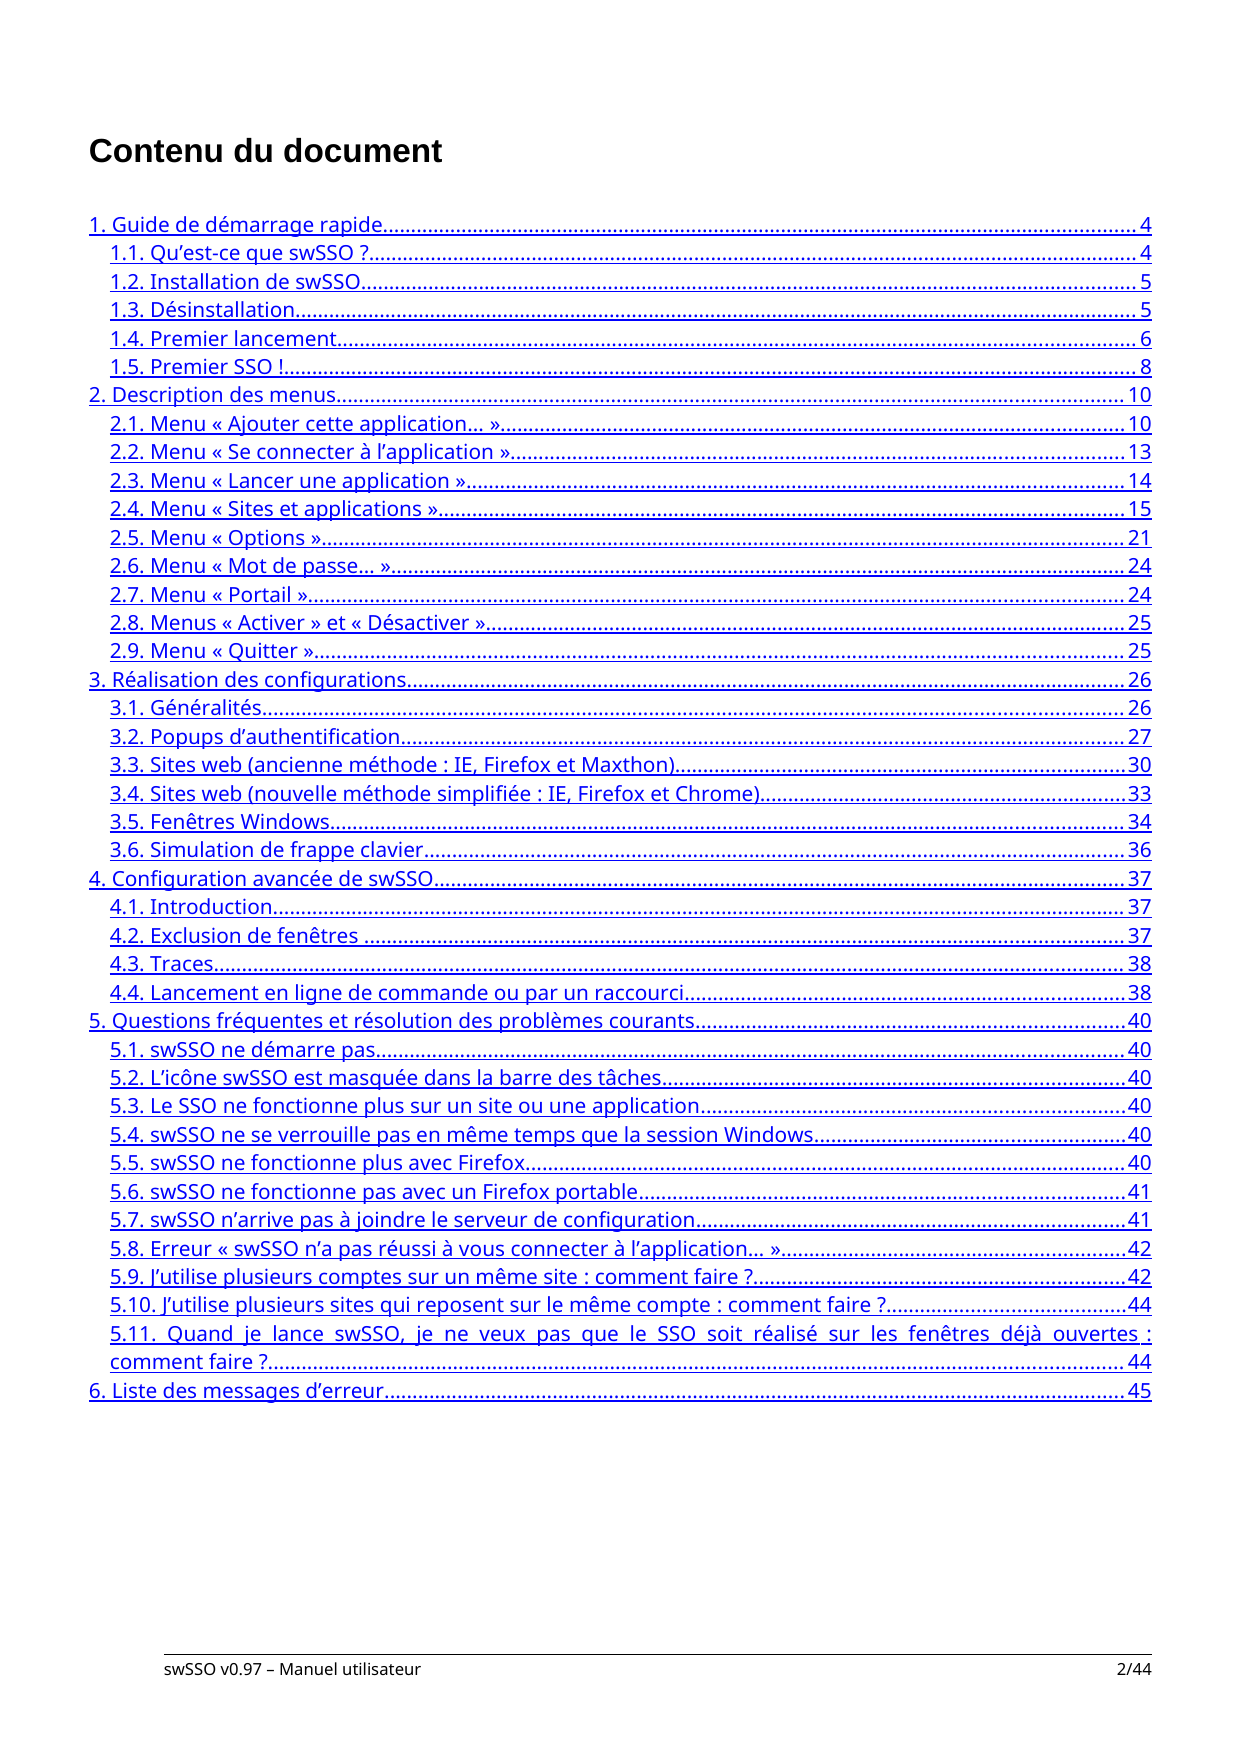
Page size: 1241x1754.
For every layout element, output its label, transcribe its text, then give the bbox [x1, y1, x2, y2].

text 4.3. Traces 38 [109, 949, 1152, 973]
text 5.5. swSSO ne fonctionne plus avec Firefox 40 [109, 1148, 1152, 1173]
text 4.2. Exclusion de fenêtres 37 [109, 921, 1152, 945]
text 2.6. Menu « Mot de passe… » 24 [109, 551, 1152, 575]
text [109, 1287, 1152, 1291]
text 2.2. Menu « Se connecter à l’application » 13 [109, 437, 1152, 462]
text 5. Questions fréquentes et résolution des problèmes courants 40 [89, 1006, 1152, 1030]
text 5.9. J’utilise plusieurs comptes sur un même site : comment faire ? 42 [109, 1262, 1152, 1286]
text 5.6. swSSO ne fonctionne pas avec un Firefox portable 41 [109, 1177, 1152, 1201]
text 1.5. Premier SSO ! 8 [109, 352, 1152, 376]
text 5.3. Le SSO ne fonctionne plus sur un site ou une application 40 [109, 1092, 1152, 1116]
text [109, 775, 1152, 779]
text 2.8. Menus « Activer » et « Désactiver » 25 [109, 608, 1152, 632]
text 5.1. swSSO ne démarre pas 40 [109, 1035, 1152, 1059]
text 2.7. Menu « Portail » 24 [109, 580, 1152, 604]
text 1.4. Premier lancement 6 [109, 324, 1152, 348]
text 3. Réalisation des configurations 26 [89, 665, 1152, 689]
text [109, 377, 1152, 381]
text 1. Guide de démarrage rapide 4 [89, 210, 1152, 234]
text 1.3. Désinstallation 5 [109, 295, 1152, 319]
text 3.1. Généralités 26 [109, 693, 1152, 718]
text 2.4. Menu « Sites et applications » 15 [109, 494, 1152, 518]
text 2.9. Menu « Quitter » 25 [109, 637, 1152, 661]
text 3.5. Fenêtres Windows 34 [109, 807, 1152, 831]
text 5.4. swSSO ne se verrouille pas en même temps que la session Windows 40 [109, 1120, 1152, 1144]
text 3.4. Sites web (nouvelle méthode simplifiée : IE, Firefox et Chrome) 33 [109, 779, 1152, 803]
text 5.2. L’icône swSSO est masquée dans la barre des tâches 40 [109, 1063, 1152, 1087]
text [109, 633, 1152, 637]
text 2. Description des menus 10 [89, 381, 1152, 405]
text 5.10. J’utilise plusieurs sites qui reposent sur le même compte : comment faire ? 44 [109, 1291, 1152, 1315]
text 4. Configuration avancée de swSSO 37 [89, 864, 1152, 888]
text Contenu du document [89, 131, 1152, 169]
text [109, 1088, 1152, 1092]
text 3.6. Simulation de frappe clavier 36 [109, 836, 1152, 860]
text 2.5. Menu « Options » 21 [109, 523, 1152, 547]
text 5.8. Erreur « swSSO n’a pas réussi à vous connecter à l’application… » 42 [109, 1234, 1152, 1258]
text [109, 519, 1152, 523]
text [109, 320, 1152, 324]
text 5.11. Quand je lance swSSO, je ne veux pas que le SSO soit réalisé sur les fenêtres déjà ouvertes : comment faire ? 44 [109, 1344, 1152, 1372]
text [109, 832, 1152, 836]
text [109, 576, 1152, 580]
text 4.1. Introduction 37 [109, 892, 1152, 917]
text 1.2. Installation de swSSO 5 [109, 267, 1152, 291]
text 3.2. Popups d’authentification 27 [109, 722, 1152, 746]
text 2.1. Menu « Ajouter cette application... » 10 [109, 409, 1152, 433]
text [109, 1230, 1152, 1234]
text 5.11. Quand je lance swSSO, je ne veux pas que le SSO soit réalisé sur les fenêtres déjà ouvertes : comment faire ? 44 [109, 1319, 1152, 1343]
text 2.3. Menu « Lancer une application » 14 [109, 466, 1152, 490]
text 3.3. Sites web (ancienne méthode : IE, Firefox et Maxthon) 30 [109, 750, 1152, 774]
text 1.1. Qu’est-ce que swSSO ? 4 [109, 238, 1152, 263]
text 6. Liste des messages d’erreur 45 [89, 1376, 1152, 1400]
text 5.7. swSSO n’arrive pas à joindre le serveur de configuration 41 [109, 1205, 1152, 1229]
text 4.4. Lancement en ligne de commande ou par un raccourci 38 [109, 978, 1152, 1002]
text [109, 974, 1152, 978]
